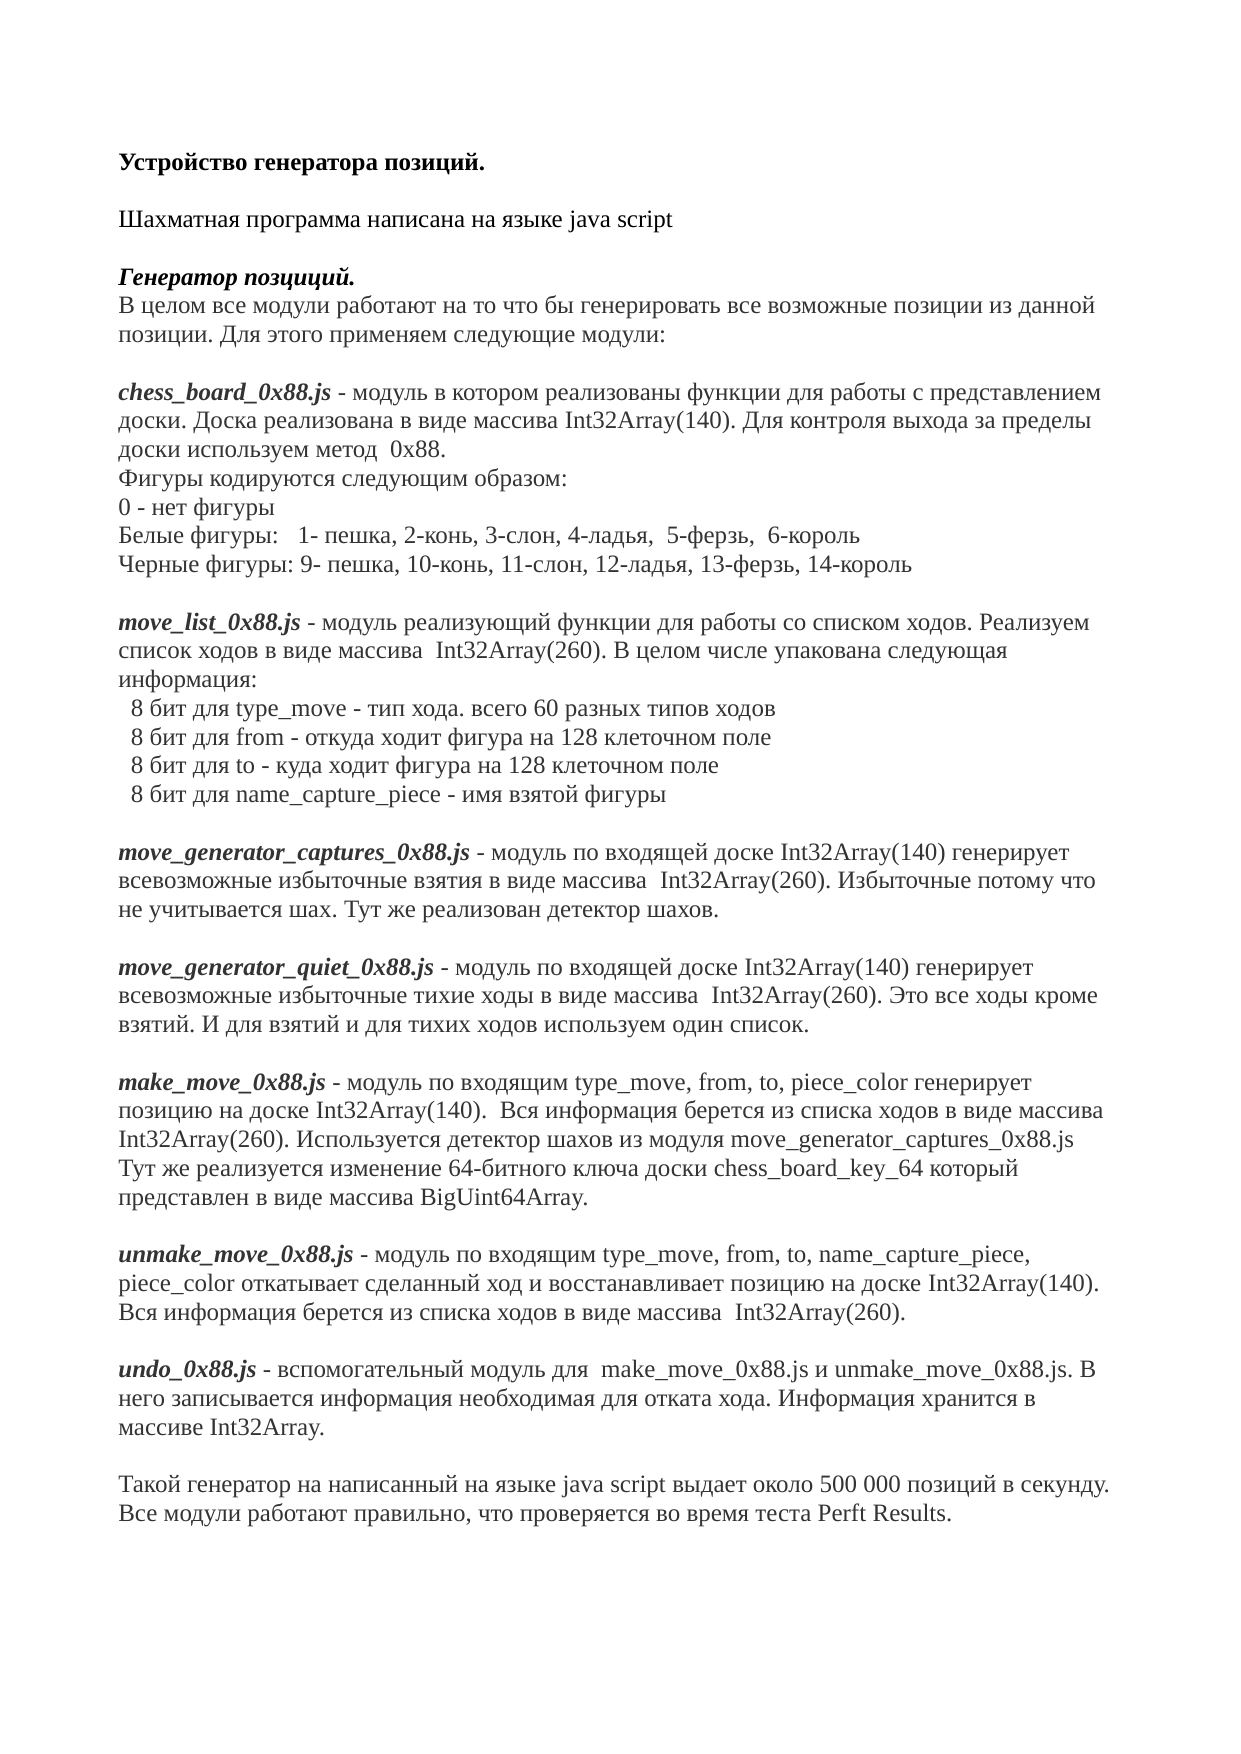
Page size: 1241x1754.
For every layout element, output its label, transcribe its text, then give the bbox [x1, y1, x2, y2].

text Генератор позциций. [118, 262, 1122, 291]
text move_list_0x88.js - модуль реализующий функции для работы со списком ходов. Реализуем список ходов в виде массива Int32Array(260). В целом числе упакована следующая информация: [118, 607, 1122, 693]
text 0 - нет фигуры [118, 492, 1122, 521]
text make_move_0x88.js - модуль по входящим type_move, from, to, piece_color генерирует позицию на доске Int32Array(140). Вся информация берется из списка ходов в виде массива Int32Array(260). Используется детектор шахов из модуля move_generator_captures_0x88.js [118, 1067, 1122, 1153]
text chess_board_0x88.js - модуль в котором реализованы функции для работы с представлением доски. Доска реализована в виде массива Int32Array(140). Для контроля выхода за пределы доски используем метод 0х88. [118, 377, 1122, 463]
text В целом все модули работают на то что бы генерировать все возможные позиции из данной позиции. Для этого применяем следующие модули: [118, 291, 1122, 348]
text 8 бит для to - куда ходит фигура на 128 клеточном поле [118, 751, 1122, 779]
text Все модули работают правильно, что проверяется во время теста Perft Results. [118, 1498, 1122, 1527]
text 8 бит для name_capture_piece - имя взятой фигуры [118, 779, 1122, 808]
text Шахматная программа написана на языке java script [118, 204, 1122, 233]
text undo_0x88.js - вспомогательный модуль для make_move_0x88.js и unmake_move_0x88.js. В него записывается информация необходимая для отката хода. Информация хранится в массиве Int32Array. [118, 1354, 1122, 1441]
text Такой генератор на написанный на языке java script выдает около 500 000 позиций в секунду. [118, 1469, 1122, 1498]
text Черные фигуры: 9- пешка, 10-конь, 11-слон, 12-ладья, 13-ферзь, 14-король [118, 549, 1122, 578]
text unmake_move_0x88.js - модуль по входящим type_move, from, to, name_capture_piece, piece_color откатывает сделанный ход и восстанавливает позицию на доске Int32Array(140). Вся информация берется из списка ходов в виде массива Int32Array(260). [118, 1239, 1122, 1326]
text 8 бит для type_move - тип хода. всего 60 разных типов ходов [118, 693, 1122, 722]
text Фигуры кодируются следующим образом: [118, 463, 1122, 492]
text Тут же реализуется изменение 64-битного ключа доски chess_board_key_64 который представлен в виде массива BigUint64Array. [118, 1153, 1122, 1211]
text 8 бит для from - откуда ходит фигура на 128 клеточном поле [118, 722, 1122, 751]
text move_generator_quiet_0x88.js - модуль по входящей доске Int32Array(140) генерирует всевозможные избыточные тихие ходы в виде массива Int32Array(260). Это все ходы кроме взятий. И для взятий и для тихих ходов используем один список. [118, 952, 1122, 1038]
text move_generator_captures_0x88.js - модуль по входящей доске Int32Array(140) генерирует всевозможные избыточные взятия в виде массива Int32Array(260). Избыточные потому что не учитывается шах. Тут же реализован детектор шахов. [118, 837, 1122, 923]
text Устройство генератора позиций. [118, 147, 1122, 176]
text Белые фигуры: 1- пешка, 2-конь, 3-слон, 4-ладья, 5-ферзь, 6-король [118, 521, 1122, 549]
